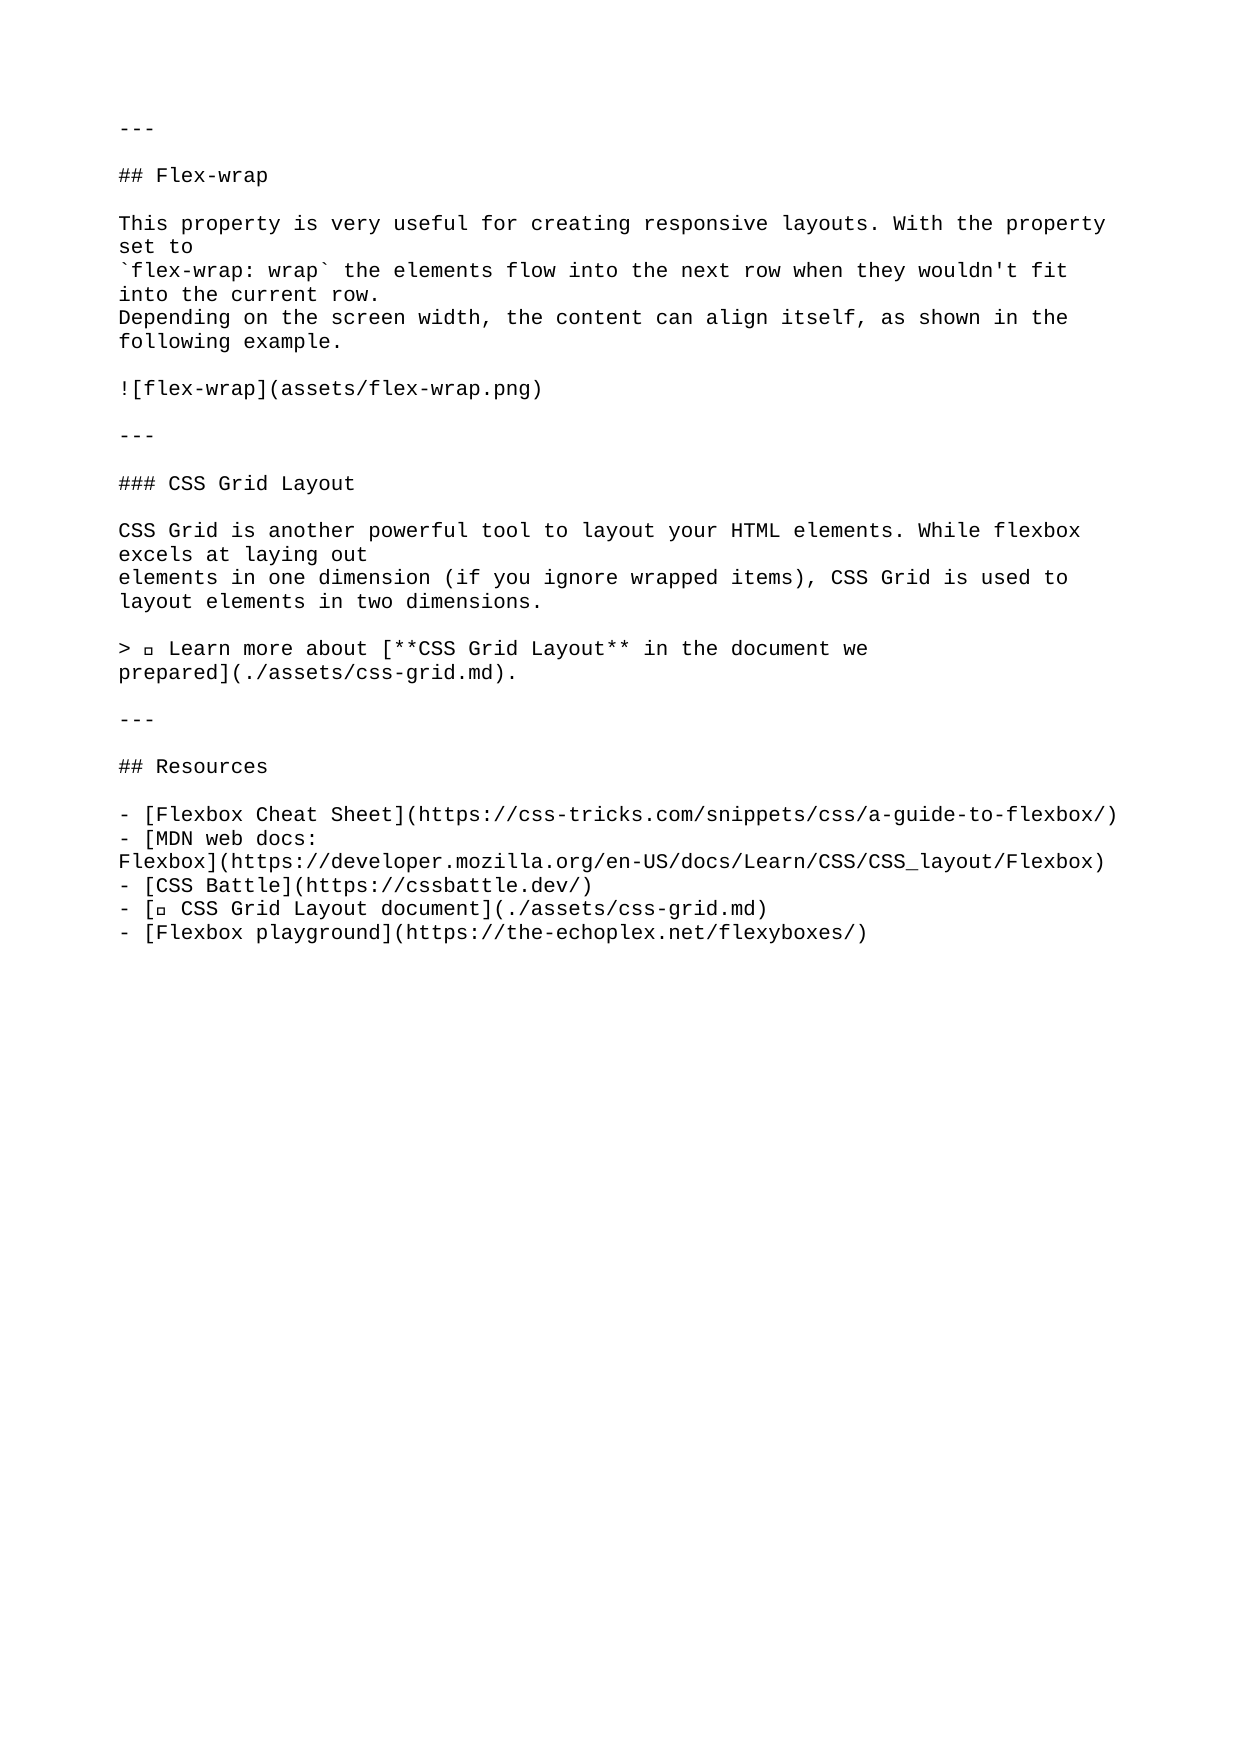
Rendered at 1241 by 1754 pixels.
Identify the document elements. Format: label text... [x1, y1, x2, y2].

text - [Flexbox playground](https://the-echoplex.net/flexyboxes/) [118, 922, 1122, 946]
text - [MDN web docs: Flexbox](https://developer.mozilla.org/en-US/docs/Learn/CSS/CSS_layout/Flexbox) [118, 827, 1122, 875]
text Depending on the screen width, the content can align itself, as shown in the following example. [118, 307, 1122, 354]
text CSS Grid is another powerful tool to layout your HTML elements. While flexbox excels at laying out [118, 520, 1122, 567]
text --- [118, 709, 1122, 733]
text --- [118, 426, 1122, 449]
text ## Flex-wrap [118, 165, 1122, 189]
text - [CSS Battle](https://cssbattle.dev/) [118, 875, 1122, 898]
text This property is very useful for creating responsive layouts. With the property set to [118, 213, 1122, 260]
text ## Resources [118, 757, 1122, 780]
text > 📑 Learn more about [**CSS Grid Layout** in the document we prepared](./assets/css-grid.md). [118, 638, 1122, 686]
text ### CSS Grid Layout [118, 473, 1122, 496]
text - [📑 CSS Grid Layout document](./assets/css-grid.md) [118, 898, 1122, 922]
text - [Flexbox Cheat Sheet](https://css-tricks.com/snippets/css/a-guide-to-flexbox/) [118, 804, 1122, 827]
text ![flex-wrap](assets/flex-wrap.png) [118, 378, 1122, 402]
text --- [118, 118, 1122, 142]
text elements in one dimension (if you ignore wrapped items), CSS Grid is used to layout elements in two dimensions. [118, 567, 1122, 615]
text `flex-wrap: wrap` the elements flow into the next row when they wouldn't fit into the current row. [118, 260, 1122, 307]
